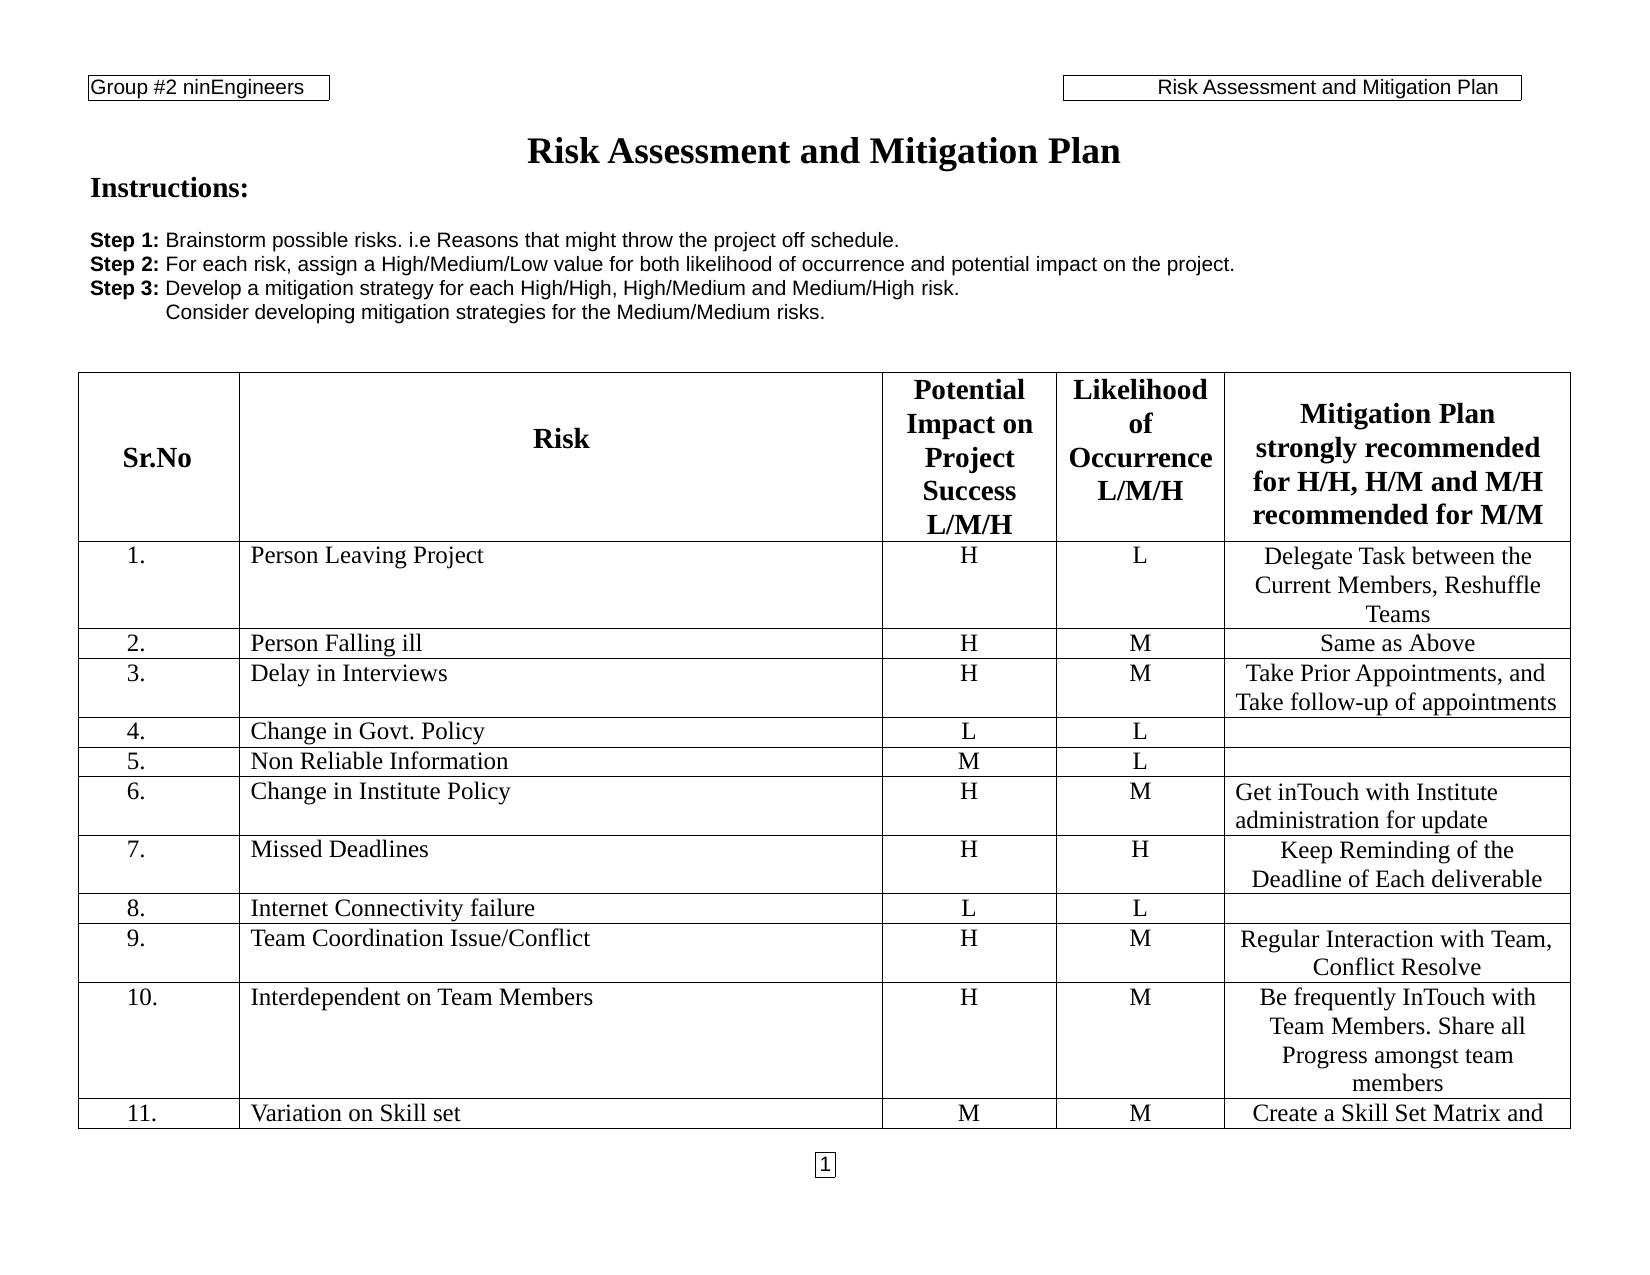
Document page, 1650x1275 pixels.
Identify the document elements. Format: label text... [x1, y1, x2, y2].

table_cell M [1057, 777, 1224, 835]
table_cell Person Falling ill [240, 629, 882, 658]
table_cell H [883, 983, 1056, 1098]
table_cell H [883, 542, 1056, 628]
table_cell Same as Above [1225, 629, 1570, 658]
table_cell Variation on Skill set [240, 1099, 882, 1128]
table_cell [1225, 748, 1570, 776]
table_cell M [883, 748, 1056, 776]
table_cell H [883, 659, 1056, 716]
table_cell Take Prior Appointments, and Take follow-up of appointments [1225, 659, 1570, 716]
table_cell L [1057, 894, 1224, 923]
table_cell H [883, 924, 1056, 982]
table_cell Delay in Interviews [240, 659, 882, 716]
table_cell L [1057, 542, 1224, 628]
table_header Mitigation Plan strongly recommended for H/H, H/M and M/H recommended for M/M [1225, 373, 1570, 541]
table_cell 1. [79, 542, 239, 628]
table_cell Interdependent on Team Members [240, 983, 882, 1098]
table_cell Change in Institute Policy [240, 777, 882, 835]
table_header Potential Impact on Project Success L/M/H [883, 373, 1056, 541]
table_cell L [883, 718, 1056, 746]
table_cell Regular Interaction with Team, Conflict Resolve [1225, 924, 1570, 982]
table_cell Missed Deadlines [240, 836, 882, 893]
table_cell M [1057, 983, 1224, 1098]
table_cell Non Reliable Information [240, 748, 882, 776]
text Instructions: [90, 170, 251, 204]
table_cell H [883, 777, 1056, 835]
table_cell 4. [79, 718, 239, 746]
table_cell M [883, 1099, 1056, 1128]
table_cell M [1057, 659, 1224, 716]
table_cell Get inTouch with Institute administration for update [1225, 777, 1570, 835]
table_cell M [1057, 924, 1224, 982]
text Step 2: For each risk, assign a High/Medium/Low value for both likelihood of occurrence and potential impact on the project. [90, 252, 1583, 276]
table_cell M [1057, 1099, 1224, 1128]
table_cell Delegate Task between the Current Members, Reshuffle Teams [1225, 542, 1570, 628]
table_cell Create a Skill Set Matrix and [1225, 1099, 1570, 1128]
table_cell Keep Reminding of the Deadline of Each deliverable [1225, 836, 1570, 893]
text Risk Assessment and Mitigation Plan [527, 128, 1583, 171]
table_cell Team Coordination Issue/Conflict [240, 924, 882, 982]
table_cell Be frequently InTouch with Team Members. Share all Progress amongst team members [1225, 983, 1570, 1098]
table_cell 8. [79, 894, 239, 923]
table_cell L [1057, 748, 1224, 776]
text Step 3: Develop a mitigation strategy for each High/High, High/Medium and Medium/High risk. [90, 276, 1583, 299]
table_cell M [1057, 629, 1224, 658]
table_cell Change in Govt. Policy [240, 718, 882, 746]
table_cell 2. [79, 629, 239, 658]
text Step 1: Brainstorm possible risks. i.e Reasons that might throw the project off schedule. [90, 228, 1583, 252]
table_cell 11. [79, 1099, 239, 1128]
table_cell H [883, 629, 1056, 658]
table_cell 6. [79, 777, 239, 835]
table_header Likelihood of Occurrence L/M/H [1057, 373, 1224, 541]
table_cell 9. [79, 924, 239, 982]
table_cell 7. [79, 836, 239, 893]
table_cell Internet Connectivity failure [240, 894, 882, 923]
table_cell 3. [79, 659, 239, 716]
table_cell [1225, 718, 1570, 746]
table_header Risk [240, 373, 882, 541]
table_header Sr.No [79, 373, 239, 541]
table_cell L [1057, 718, 1224, 746]
table_cell H [1057, 836, 1224, 893]
table_cell H [883, 836, 1056, 893]
table_cell [1225, 894, 1570, 923]
table_cell L [883, 894, 1056, 923]
table_cell Person Leaving Project [240, 542, 882, 628]
text Consider developing mitigation strategies for the Medium/Medium risks. [164, 300, 826, 324]
table_cell 5. [79, 748, 239, 776]
table_cell 10. [79, 983, 239, 1098]
